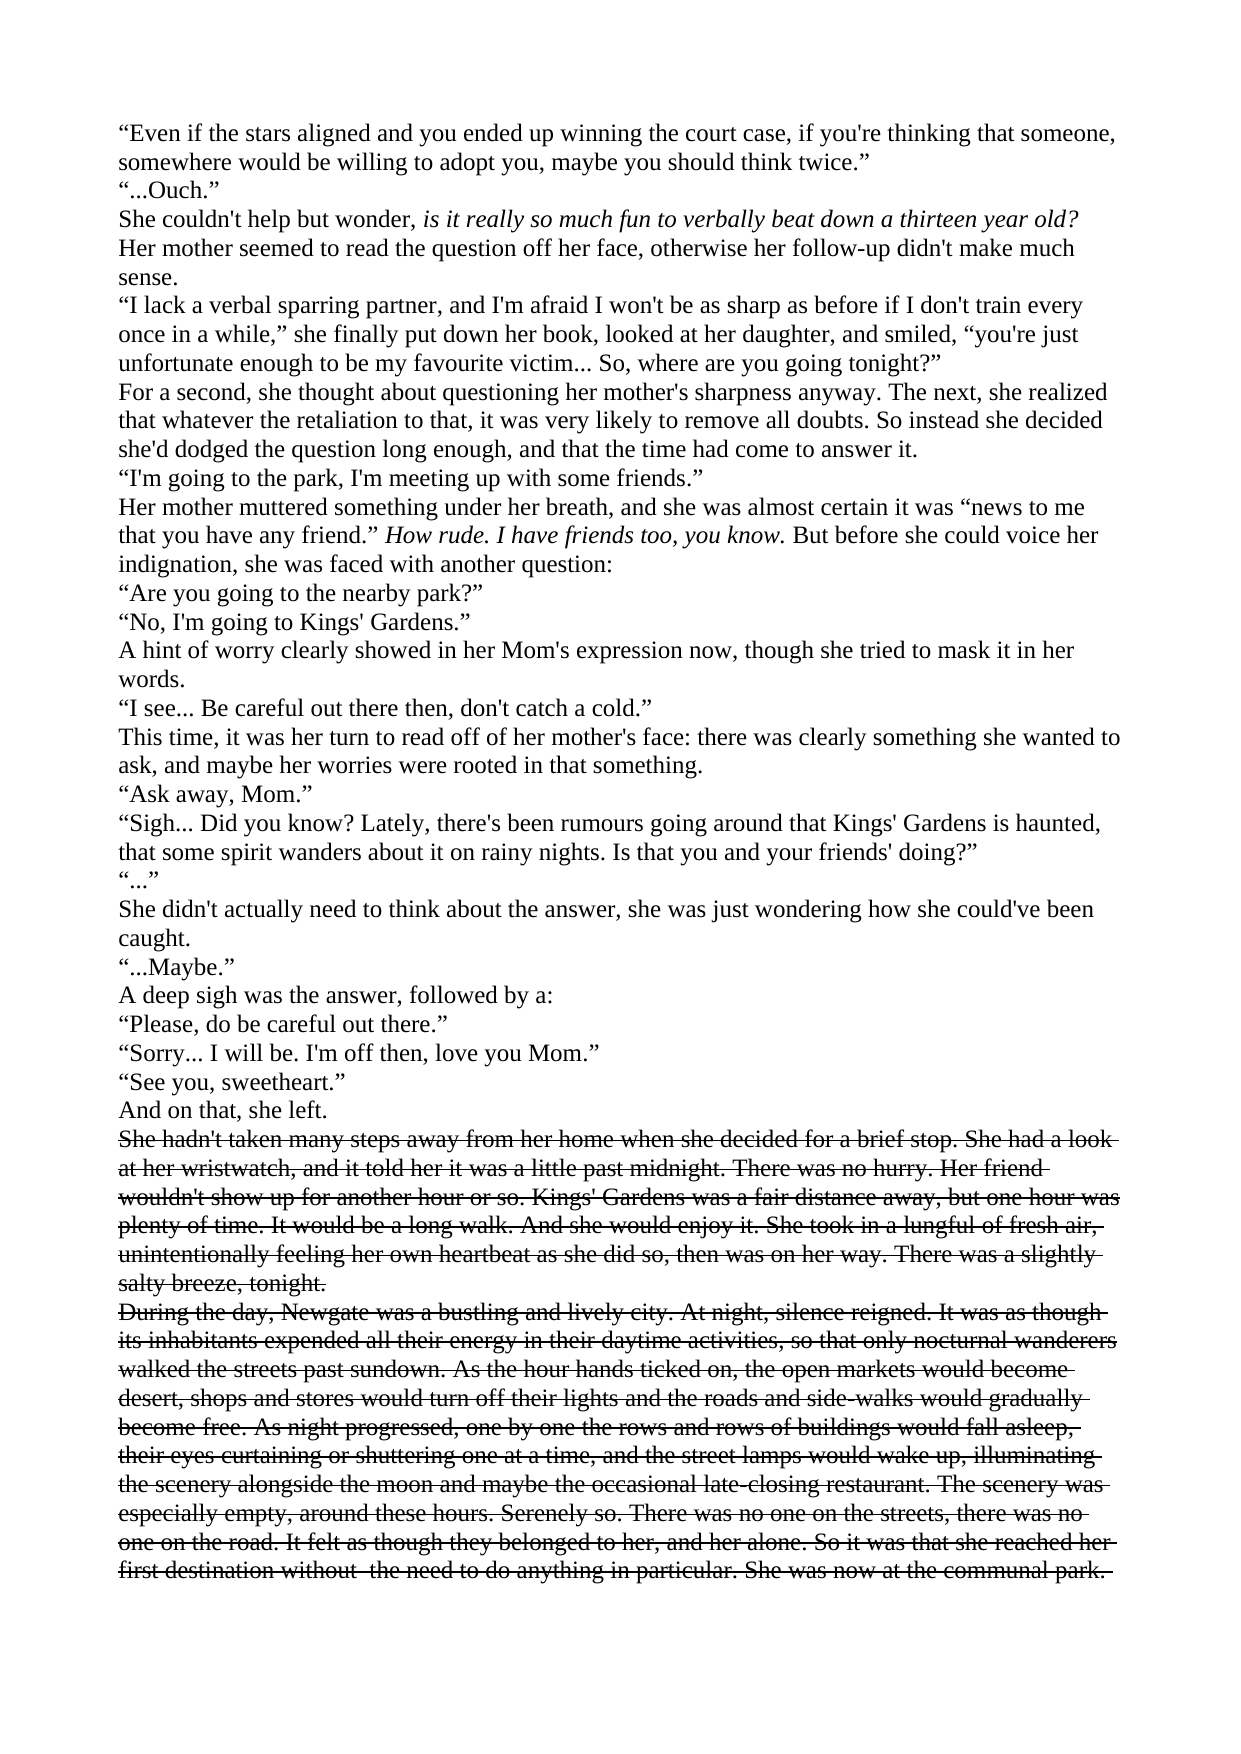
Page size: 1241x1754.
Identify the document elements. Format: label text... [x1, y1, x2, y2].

text “I'm going to the park, I'm meeting up with some friends.” [118, 463, 1122, 492]
text A deep sigh was the answer, followed by a: [118, 981, 1122, 1009]
text “See you, sweetheart.” [118, 1067, 1122, 1096]
text “I lack a verbal sparring partner, and I'm afraid I won't be as sharp as before if I don't train every once in a while,” she finally put down her book, looked at her daughter, and smiled, “you're just unfortunate enough to be my favourite victim... So, where are you going tonight?” [118, 291, 1122, 377]
text This time, it was her turn to read off of her mother's face: there was clearly something she wanted to ask, and maybe her worries were rooted in that something. [118, 722, 1122, 779]
text A hint of worry clearly showed in her Mom's expression now, though she tried to mask it in her words. [118, 636, 1122, 693]
text She couldn't help but wonder, is it really so much fun to verbally beat down a thirteen year old? Her mother seemed to read the question off her face, otherwise her follow-up didn't make much sense. [118, 204, 1122, 291]
text For a second, she thought about questioning her mother's sharpness anyway. The next, she realized that whatever the retaliation to that, it was very likely to remove all doubts. So instead she decided she'd dodged the question long enough, and that the time had come to answer it. [118, 377, 1122, 463]
text “Are you going to the nearby park?” [118, 578, 1122, 607]
text She hadn't taken many steps away from her home when she decided for a brief stop. She had a look at her wristwatch, and it told her it was a little past midnight. There was no hurry. Her friend wouldn't show up for another hour or so. Kings' Gardens was a fair distance away, but one hour was plenty of time. It would be a long walk. And she would enjoy it. She took in a lungful of fresh air, unintentionally feeling her own heartbeat as she did so, then was on her way. There was a slightly salty breeze, tonight. [118, 1124, 1122, 1297]
text “...Maybe.” [118, 952, 1122, 981]
text Her mother muttered something under her breath, and she was almost certain it was “news to me that you have any friend.” How rude. I have friends too, you know. But before she could voice her indignation, she was faced with another question: [118, 492, 1122, 578]
text She didn't actually need to think about the answer, she was just wondering how she could've been caught. [118, 894, 1122, 952]
text “I see... Be careful out there then, don't catch a cold.” [118, 693, 1122, 722]
text “Please, do be careful out there.” [118, 1009, 1122, 1038]
text “Ask away, Mom.” [118, 779, 1122, 808]
text “No, I'm going to Kings' Gardens.” [118, 607, 1122, 636]
text “...” [118, 866, 1122, 894]
text During the day, Newgate was a bustling and lively city. At night, silence reigned. It was as though its inhabitants expended all their energy in their daytime activities, so that only nocturnal wanderers walked the streets past sundown. As the hour hands ticked on, the open markets would become desert, shops and stores would turn off their lights and the roads and side-walks would gradually become free. As night progressed, one by one the rows and rows of buildings would fall asleep, their eyes curtaining or shuttering one at a time, and the street lamps would wake up, illuminating the scenery alongside the moon and maybe the occasional late-closing restaurant. The scenery was especially empty, around these hours. Serenely so. There was no one on the streets, there was no one on the road. It felt as though they belonged to her, and her alone. So it was that she reached her first destination without the need to do anything in particular. She was now at the communal park. [118, 1297, 1122, 1584]
text “...Ouch.” [118, 176, 1122, 204]
text And on that, she left. [118, 1096, 1122, 1124]
text “Sigh... Did you know? Lately, there's been rumours going around that Kings' Gardens is haunted, that some spirit wanders about it on rainy nights. Is that you and your friends' doing?” [118, 808, 1122, 866]
text “Even if the stars aligned and you ended up winning the court case, if you're thinking that someone, somewhere would be willing to adopt you, maybe you should think twice.” [118, 118, 1122, 176]
text “Sorry... I will be. I'm off then, love you Mom.” [118, 1038, 1122, 1067]
